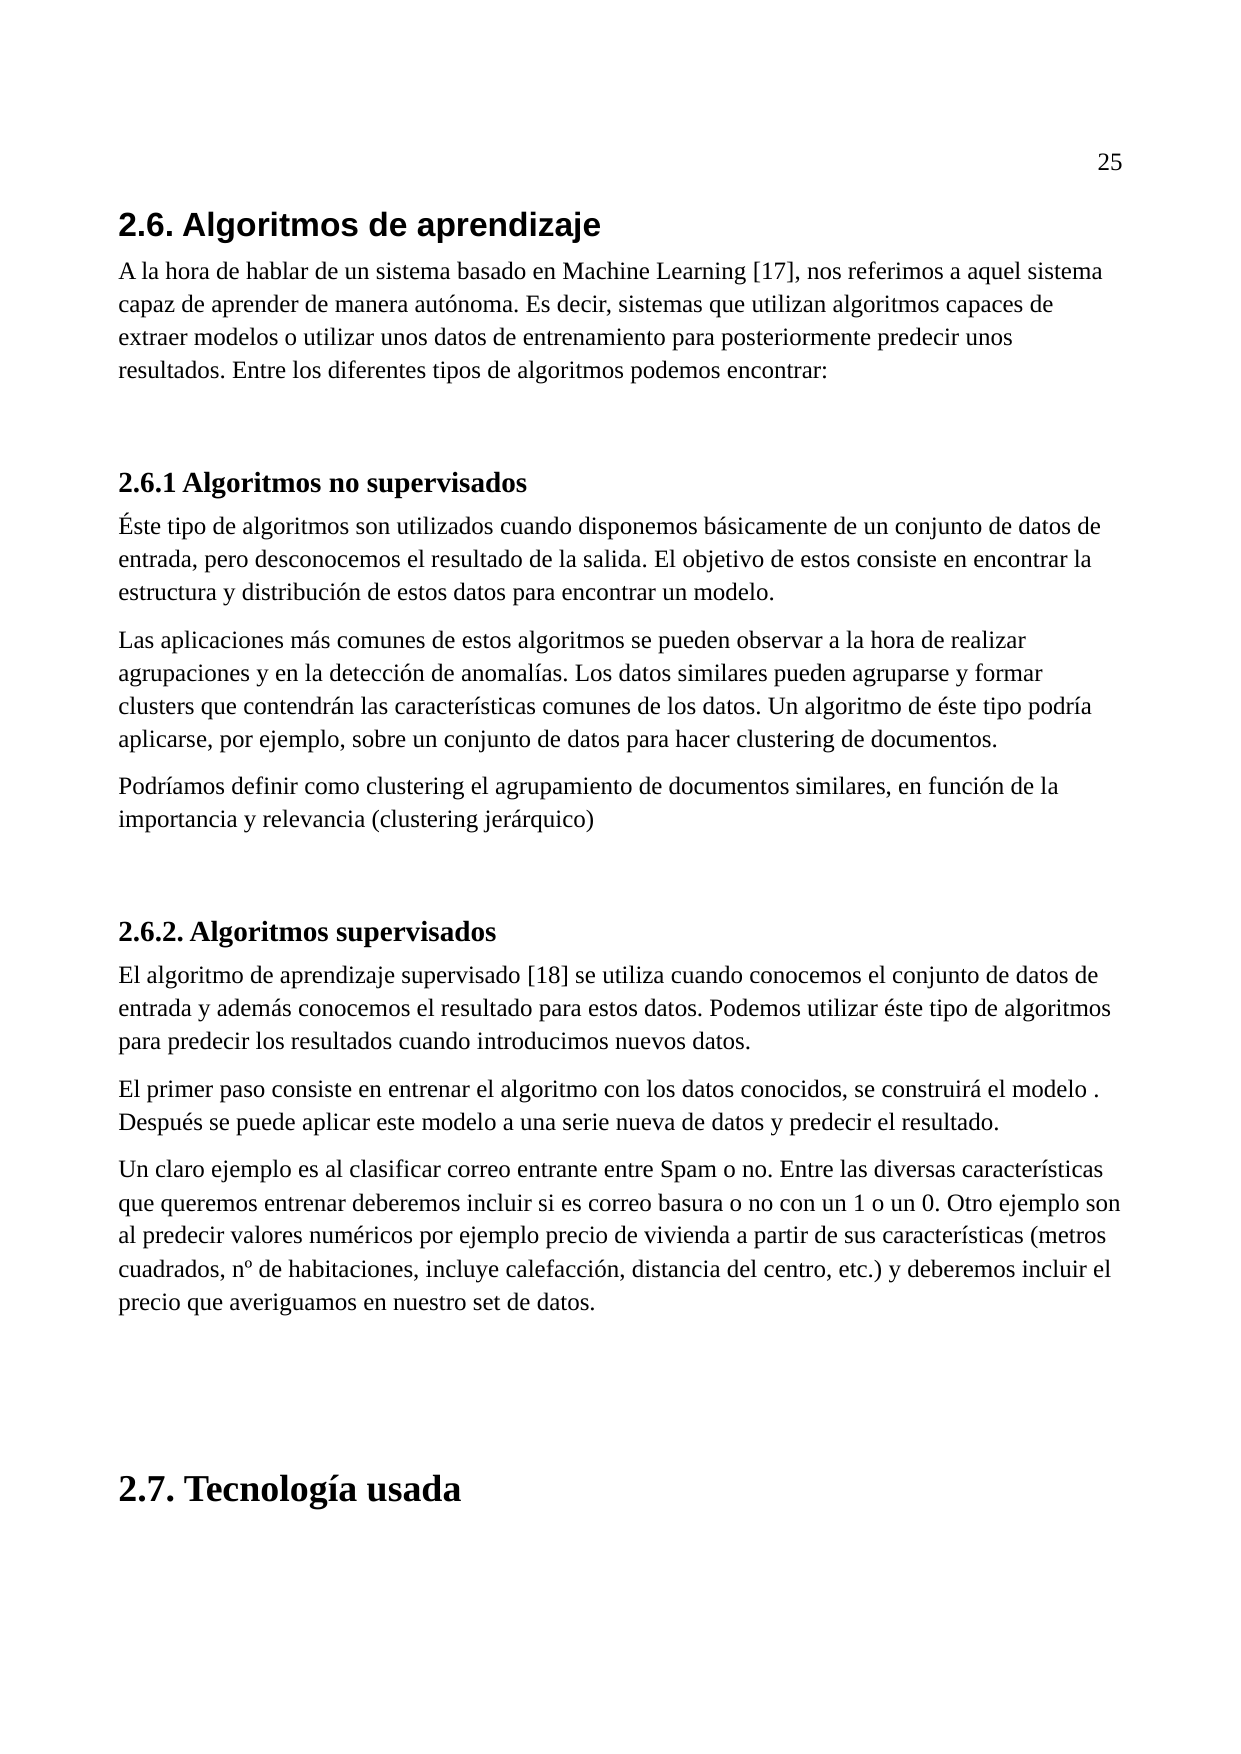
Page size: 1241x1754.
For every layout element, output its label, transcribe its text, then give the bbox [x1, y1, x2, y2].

text Las aplicaciones más comunes de estos algoritmos se pueden observar a la hora de realizar agrupaciones y en la detección de anomalías. Los datos similares pueden agruparse y formar clusters que contendrán las características comunes de los datos. Un algoritmo de éste tipo podría aplicarse, por ejemplo, sobre un conjunto de datos para hacer clustering de documentos. [118, 625, 1122, 753]
subtitle 2.6.1 Algoritmos no supervisados [118, 465, 1122, 499]
text Éste tipo de algoritmos son utilizados cuando disponemos básicamente de un conjunto de datos de entrada, pero desconocemos el resultado de la salida. El objetivo de estos consiste en encontrar la estructura y distribución de estos datos para encontrar un modelo. [118, 511, 1122, 606]
text El primer paso consiste en entrenar el algoritmo con los datos conocidos, se construirá el modelo . Después se puede aplicar este modelo a una serie nueva de datos y predecir el resultado. [118, 1074, 1122, 1136]
subtitle 2.7. Tecnología usada [118, 1427, 1122, 1509]
text Un claro ejemplo es al clasificar correo entrante entre Spam o no. Entre las diversas características que queremos entrenar deberemos incluir si es correo basura o no con un 1 o un 0. Otro ejemplo son al predecir valores numéricos por ejemplo precio de vivienda a partir de sus características (metros cuadrados, nº de habitaciones, incluye calefacción, distancia del centro, etc.) y deberemos incluir el precio que averiguamos en nuestro set de datos. [118, 1154, 1122, 1315]
text Podríamos definir como clustering el agrupamiento de documentos similares, en función de la importancia y relevancia (clustering jerárquico) [118, 771, 1122, 833]
text A la hora de hablar de un sistema basado en Machine Learning [17], nos referimos a aquel sistema capaz de aprender de manera autónoma. Es decir, sistemas que utilizan algoritmos capaces de extraer modelos o utilizar unos datos de entrenamiento para posteriormente predecir unos resultados. Entre los diferentes tipos de algoritmos podemos encontrar: [118, 256, 1122, 384]
subtitle 2.6.2. Algoritmos supervisados [118, 914, 1122, 948]
text El algoritmo de aprendizaje supervisado [18] se utiliza cuando conocemos el conjunto de datos de entrada y además conocemos el resultado para estos datos. Podemos utilizar éste tipo de algoritmos para predecir los resultados cuando introducimos nuevos datos. [118, 960, 1122, 1055]
subtitle 2.6. Algoritmos de aprendizaje [118, 205, 1122, 244]
